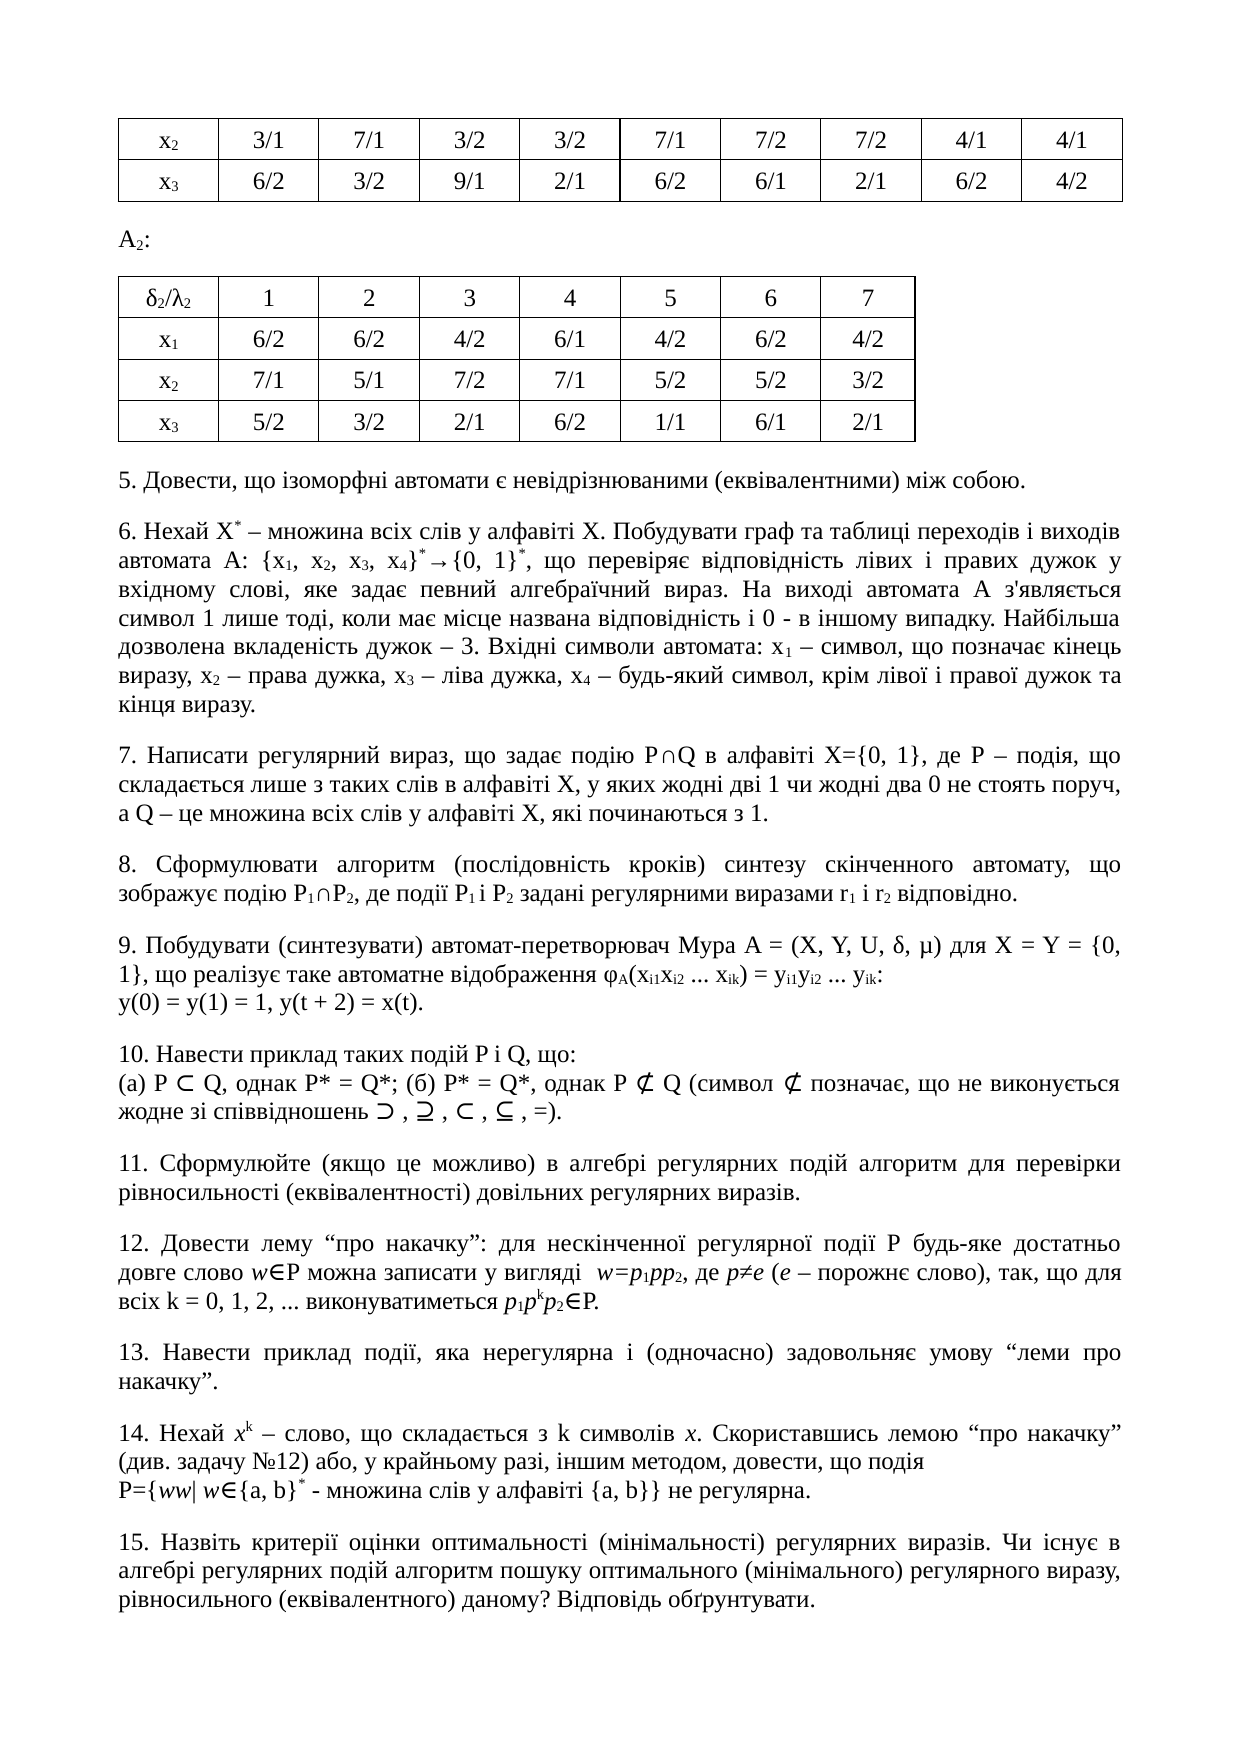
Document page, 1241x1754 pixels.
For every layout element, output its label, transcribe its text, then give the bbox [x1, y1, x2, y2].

table_header 7 [821, 277, 914, 317]
table_cell 6/2 [319, 318, 419, 358]
table_cell 7/2 [721, 119, 820, 159]
table_cell 6/1 [721, 401, 820, 441]
table_header 1 [219, 277, 318, 317]
table_cell 2/1 [821, 160, 921, 201]
table_cell 3/2 [319, 160, 419, 201]
table_cell х2 [119, 360, 218, 400]
table_cell 9/1 [420, 160, 519, 201]
text (а) P ⊂ Q, однак P* = Q*; (б) P* = Q*, однак P ⊄ Q (символ ⊄ позначає, що не виконується жодне зі співвідношень ⊃ , ⊇ , ⊂ , ⊆ , =). [563, 1096, 1122, 1125]
text y(0) = y(1) = 1, y(t + 2) = x(t). [118, 987, 1122, 1016]
table_header 4 [520, 277, 620, 317]
table_cell х2 [119, 119, 218, 159]
table_cell х3 [119, 160, 218, 201]
table_cell 2/1 [520, 160, 619, 201]
table_header 5 [621, 277, 720, 317]
table_cell 4/1 [922, 119, 1021, 159]
table_cell 4/2 [1022, 160, 1122, 201]
table_cell 4/2 [621, 318, 720, 358]
text 11. Сформулюйте (якщо це можливо) в алгебрі регулярних подій алгоритм для перевірки рівносильності (еквівалентності) довільних регулярних виразів. [801, 1177, 1122, 1206]
text 12. Довести лему “про накачку”: для нескінченної регулярної події Р будь-яке достатньо довге слово w∈Р можна записати у вигляді w=р1рр2, де р≠е (е – порожнє слово), так, що для всіх k = 0, 1, 2, ... виконуватиметься р1рkр2∈Р. [599, 1257, 1122, 1314]
text 10. Навести приклад таких подій P і Q, що: [577, 1039, 1122, 1068]
table_cell 6/2 [520, 401, 620, 441]
table_cell х1 [119, 318, 218, 358]
table_cell 3/1 [219, 119, 318, 159]
text 7. Написати регулярний вираз, що задає подію Р∩Q в алфавіті Х={0, 1}, де Р – подія, що складається лише з таких слів в алфавіті Х, у яких жодні дві 1 чи жодні два 0 не стоять поруч, а Q – це множина всіх слів у алфавіті Х, які починаються з 1. [769, 798, 1122, 827]
text 6. Нехай Х* – множина всіх слів у алфавіті Х. Побудувати граф та таблиці переходів і виходів автомата А: {x1, x2, x3, x4}*→{0, 1}*, що перевіряє відповідність лівих і правих дужок у вхідному слові, яке задає певний алгебраїчний вираз. На виході автомата А з'являється символ 1 лише тоді, коли має місце названа відповідність і 0 - в іншому випадку. Найбільша дозволена вкладеність дужок – 3. Вхідні символи автомата: x1 – символ, що позначає кінець виразу, x2 – права дужка, x3 – ліва дужка, x4 – будь-який символ, крім лівої і правої дужок та кінця виразу. [256, 689, 1122, 718]
text 5. Довести, що iзоморфнi автомати є невiдрiзнюваними (еквiвалентними) мiж собою. [1026, 465, 1122, 494]
table_cell 2/1 [420, 401, 519, 441]
text A2: [118, 224, 1122, 253]
table_cell 7/1 [319, 119, 419, 159]
table_cell 1/1 [621, 401, 720, 441]
table_cell 5/2 [721, 360, 820, 400]
table_cell 7/1 [520, 360, 620, 400]
table_cell 7/2 [420, 360, 519, 400]
table_cell 2/1 [821, 401, 914, 441]
table_cell 4/1 [1022, 119, 1122, 159]
table_cell 5/2 [219, 401, 318, 441]
table_cell 7/1 [621, 119, 720, 159]
table_cell 7/1 [219, 360, 318, 400]
table_cell х3 [119, 401, 218, 441]
table_header 2 [319, 277, 419, 317]
text 15. Назвіть критерії оцінки оптимальності (мінімальності) регулярних виразів. Чи існує в алгебрі регулярних подій алгоритм пошуку оптимального (мінімального) регулярного виразу, рівносильного (еквівалентного) даному? Відповідь обґрунтувати. [816, 1584, 1122, 1613]
table_header 3 [420, 277, 519, 317]
text 9. Побудувати (синтезувати) автомат-перетворювач Мура A = (X, Y, U, δ, µ) для X = Y = {0, 1}, що реалiзує таке автоматне вiдображення φA(xi1xi2 ... xik) = yi1yi2 ... yik: [883, 959, 1122, 987]
table_cell 4/2 [420, 318, 519, 358]
table_cell 7/2 [821, 119, 921, 159]
table_cell 6/1 [721, 160, 820, 201]
text Р={ww| w∈{a, b}* - множина слів у алфавіті {a, b}} не регулярна. [811, 1475, 1122, 1504]
table_cell 4/2 [821, 318, 914, 358]
text 13. Навести приклад події, яка нерегулярна і (одночасно) задовольняє умову “леми про накачку”. [219, 1366, 1122, 1395]
table_cell 6/2 [621, 160, 720, 201]
table_cell 5/2 [621, 360, 720, 400]
table_header 6 [721, 277, 820, 317]
table_cell 3/2 [319, 401, 419, 441]
table_cell 3/2 [420, 119, 519, 159]
text 14. Нехай хk – слово, що складається з k символів х. Скориставшись лемою “про накачку” (див. задачу №12) або, у крайньому разі, іншим методом, довести, що подія [925, 1446, 1122, 1475]
table_cell 6/2 [219, 160, 318, 201]
table_cell 6/2 [219, 318, 318, 358]
table_cell 6/2 [922, 160, 1021, 201]
table_header δ2/λ2 [119, 277, 218, 317]
table_cell 5/1 [319, 360, 419, 400]
table_cell 3/2 [520, 119, 619, 159]
table_cell 6/2 [721, 318, 820, 358]
table_cell 3/2 [821, 360, 914, 400]
table_cell 6/1 [520, 318, 620, 358]
